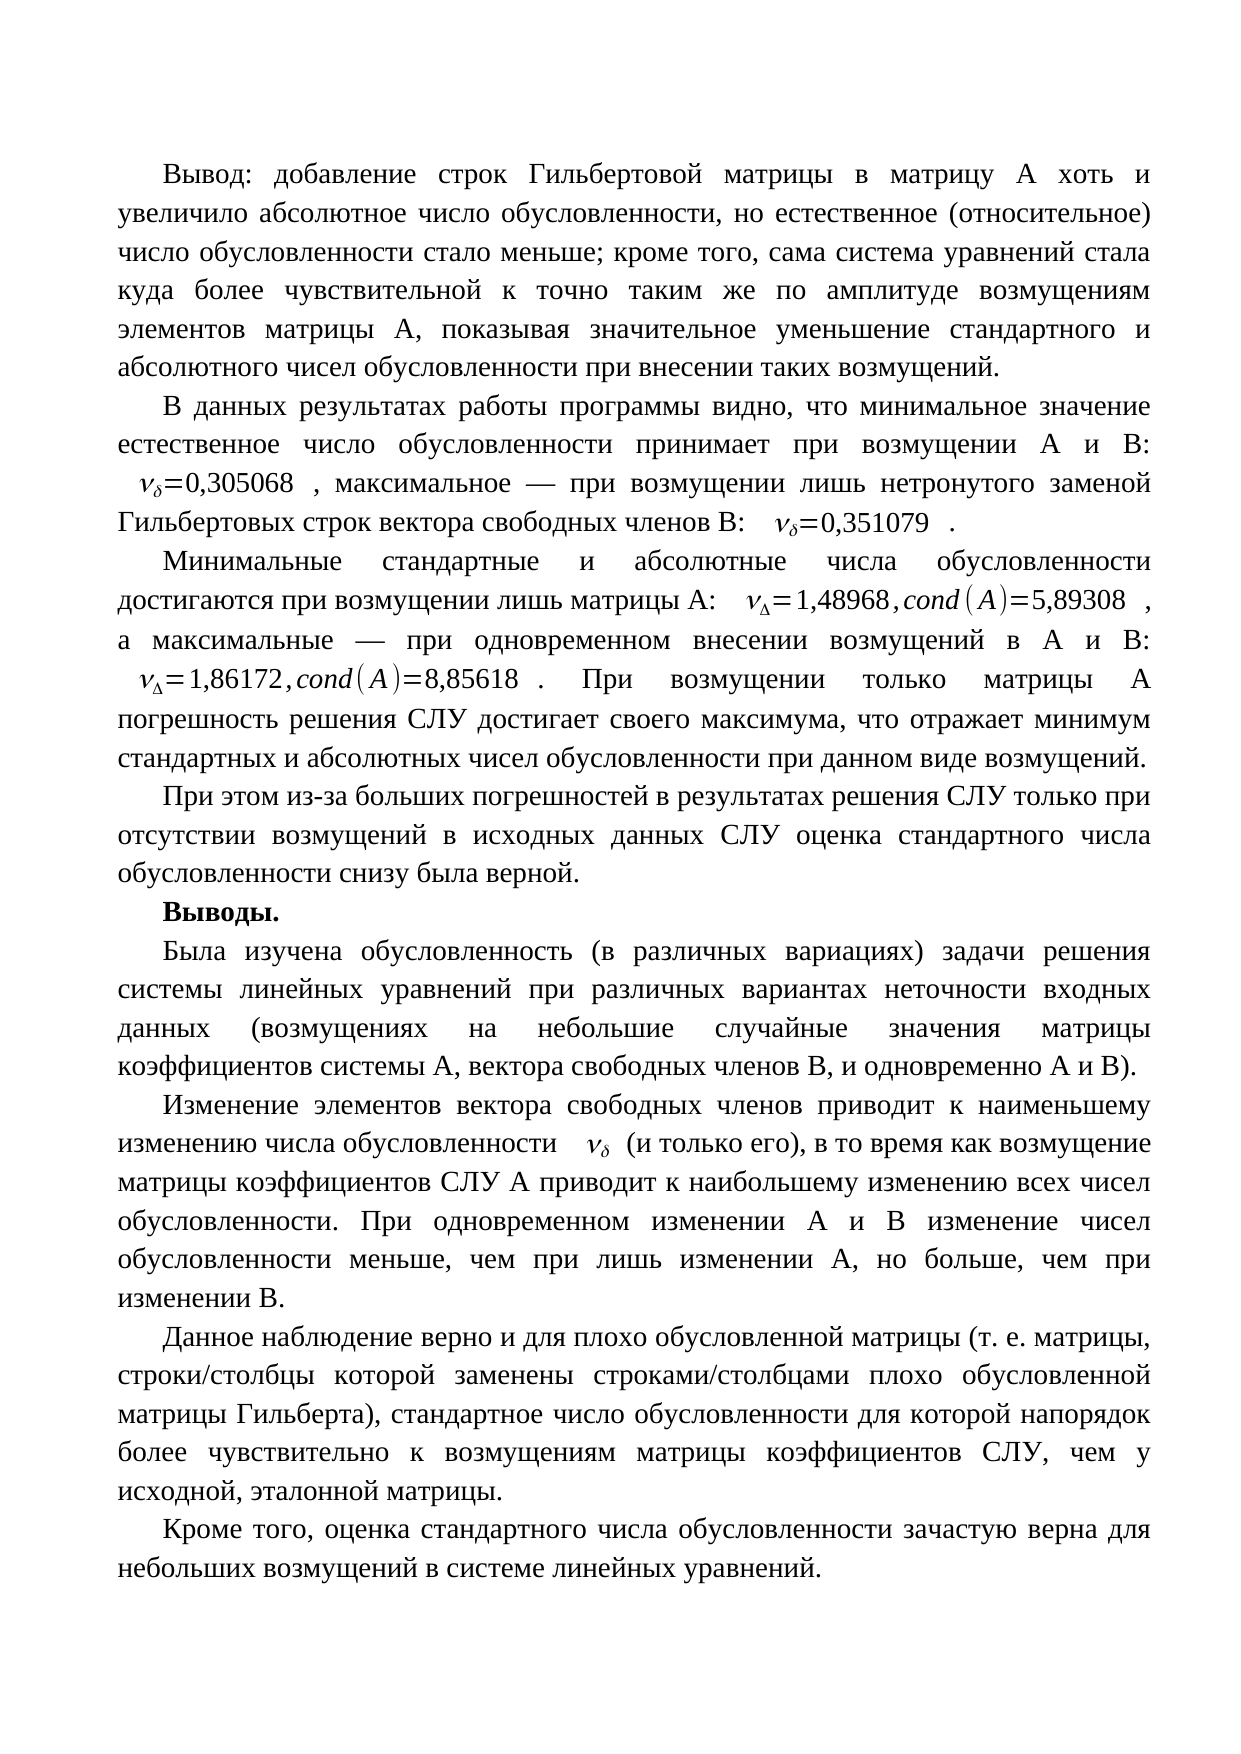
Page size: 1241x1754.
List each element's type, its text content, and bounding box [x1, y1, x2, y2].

text Изменение элементов вектора свободных членов приводит к наименьшему изменению числа обусловленности (и только его), в то время как возмущение матрицы коэффициентов СЛУ A приводит к наибольшему изменению всех чисел обусловленности. При одновременном изменении A и B изменение чисел обусловленности меньше, чем при лишь изменении A, но больше, чем при изменении B. [117, 1087, 1152, 1314]
text При этом из-за больших погрешностей в результатах решения СЛУ только при отсутствии возмущений в исходных данных СЛУ оценка стандартного числа обусловленности снизу была верной. [117, 778, 1152, 889]
text Кроме того, оценка стандартного числа обусловленности зачастую верна для небольших возмущений в системе линейных уравнений. [117, 1511, 1152, 1583]
text Минимальные стандартные и абсолютные числа обусловленности достигаются при возмущении лишь матрицы A: , а максимальные — при одновременном внесении возмущений в A и B: . При возмущении только матрицы А погрешность решения СЛУ достигает своего максимума, что отражает минимум стандартных и абсолютных чисел обусловленности при данном виде возмущений. [117, 543, 1152, 773]
text Данное наблюдение верно и для плохо обусловленной матрицы (т. е. матрицы, строки/столбцы которой заменены строками/столбцами плохо обусловленной матрицы Гильберта), стандартное число обусловленности для которой напорядок более чувствительно к возмущениям матрицы коэффициентов СЛУ, чем у исходной, эталонной матрицы. [117, 1319, 1152, 1506]
text Вывод: добавление строк Гильбертовой матрицы в матрицу А хоть и увеличило абсолютное число обусловленности, но естественное (относительное) число обусловленности стало меньше; кроме того, сама система уравнений стала куда более чувствительной к точно таким же по амплитуде возмущениям элементов матрицы A, показывая значительное уменьшение стандартного и абсолютного чисел обусловленности при внесении таких возмущений. [117, 157, 1152, 383]
text Выводы. [117, 894, 1152, 928]
text Была изучена обусловленность (в различных вариациях) задачи решения системы линейных уравнений при различных вариантах неточности входных данных (возмущениях на небольшие случайные значения матрицы коэффициентов системы A, вектора свободных членов B, и одновременно A и B). [117, 933, 1152, 1082]
text В данных результатах работы программы видно, что минимальное значение естественное число обусловленности принимает при возмущении A и B: , максимальное — при возмущении лишь нетронутого заменой Гильбертовых строк вектора свободных членов B: . [117, 388, 1152, 538]
